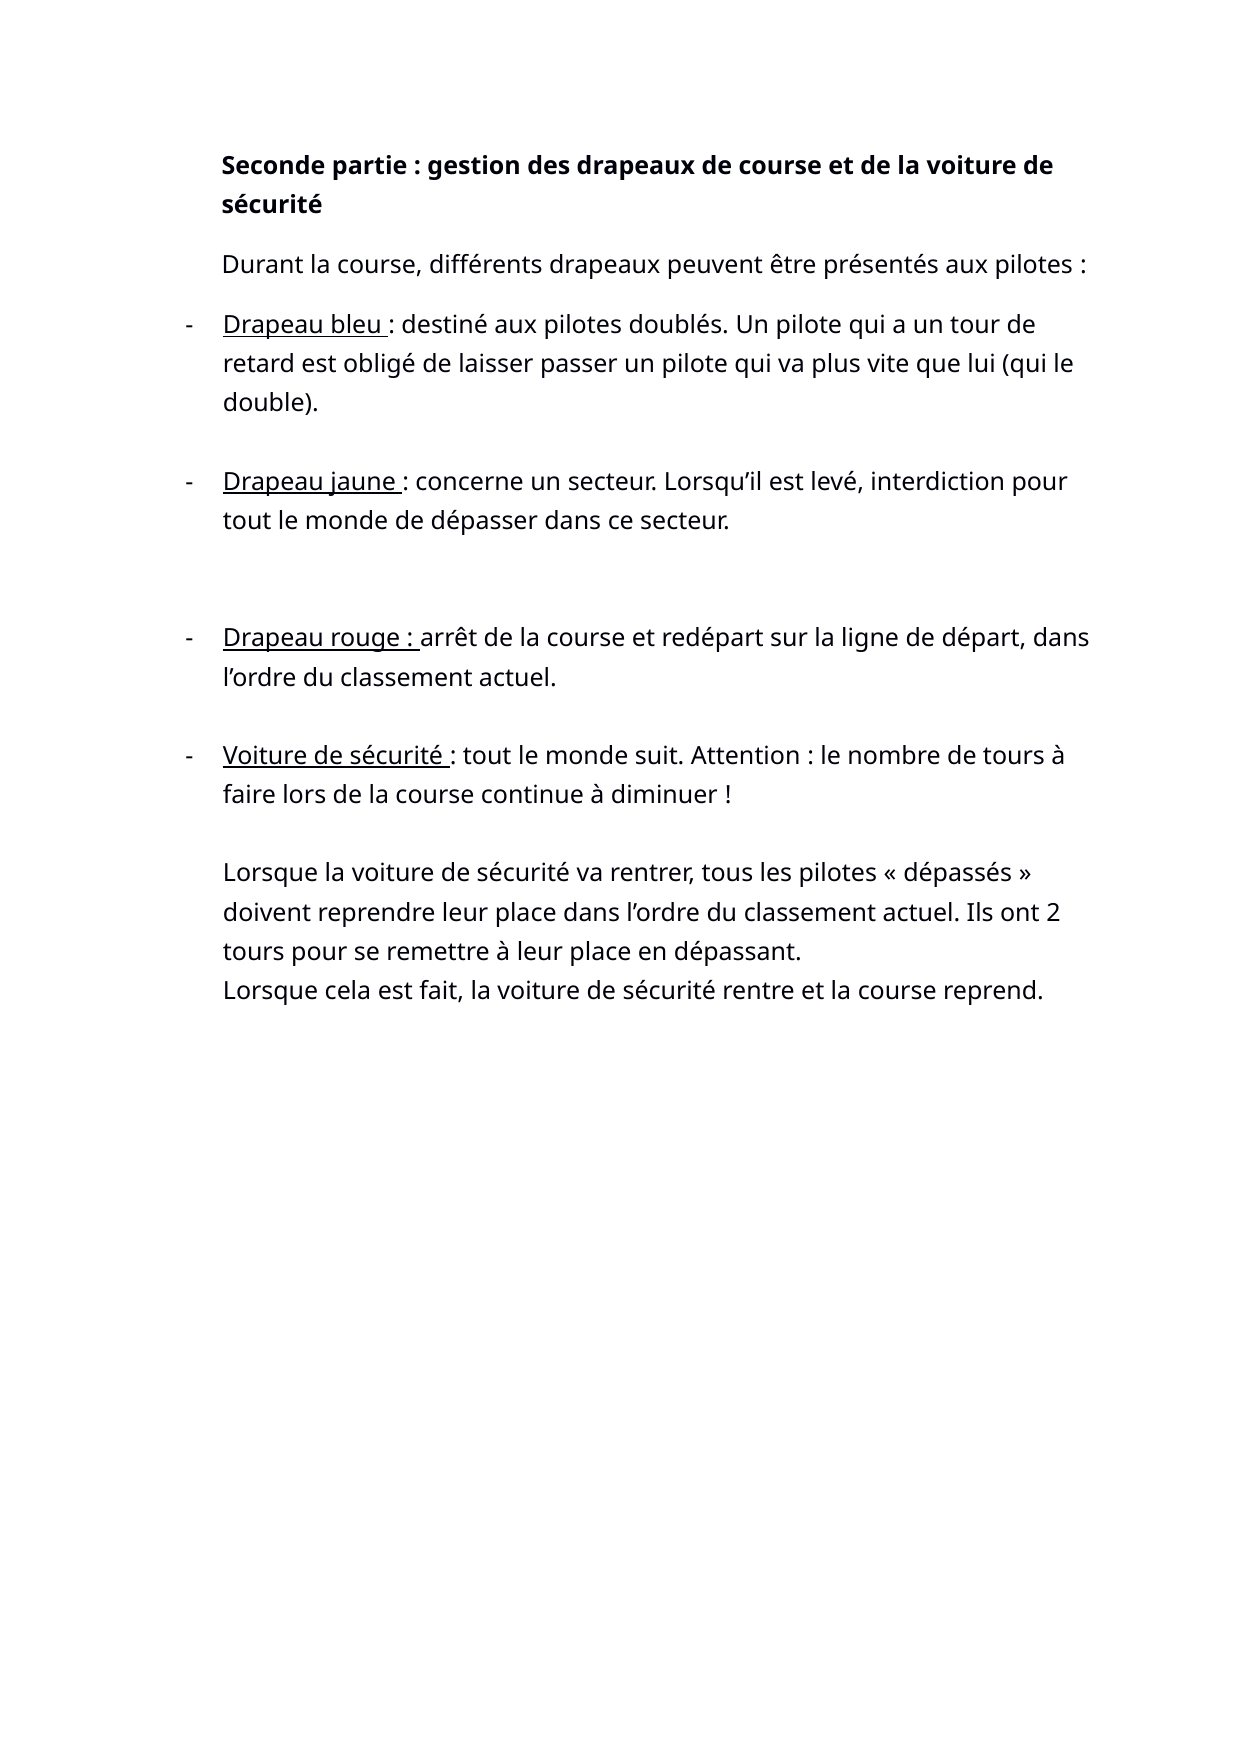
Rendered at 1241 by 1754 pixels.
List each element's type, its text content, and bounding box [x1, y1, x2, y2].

list Drapeau bleu : destiné aux pilotes doublés. Un pilote qui a un tour de retard est obligé de laisser passer un pilote qui va plus vite que lui (qui le double). [185, 307, 1093, 419]
list Drapeau jaune : concerne un secteur. Lorsqu’il est levé, interdiction pour tout le monde de dépasser dans ce secteur. [185, 463, 1093, 537]
text Seconde partie : gestion des drapeaux de course et de la voiture de sécurité [221, 148, 1093, 221]
list Lorsque cela est fait, la voiture de sécurité rentre et la course reprend. [223, 973, 1093, 1007]
list Lorsque la voiture de sécurité va rentrer, tous les pilotes « dépassés » doivent reprendre leur place dans l’ordre du classement actuel. Ils ont 2 tours pour se remettre à leur place en dépassant. [223, 855, 1093, 967]
list Drapeau rouge : arrêt de la course et redépart sur la ligne de départ, dans l’ordre du classement actuel. [185, 620, 1093, 693]
list Voiture de sécurité : tout le monde suit. Attention : le nombre de tours à faire lors de la course continue à diminuer ! [185, 738, 1093, 811]
text Durant la course, différents drapeaux peuvent être présentés aux pilotes : [221, 247, 1093, 281]
